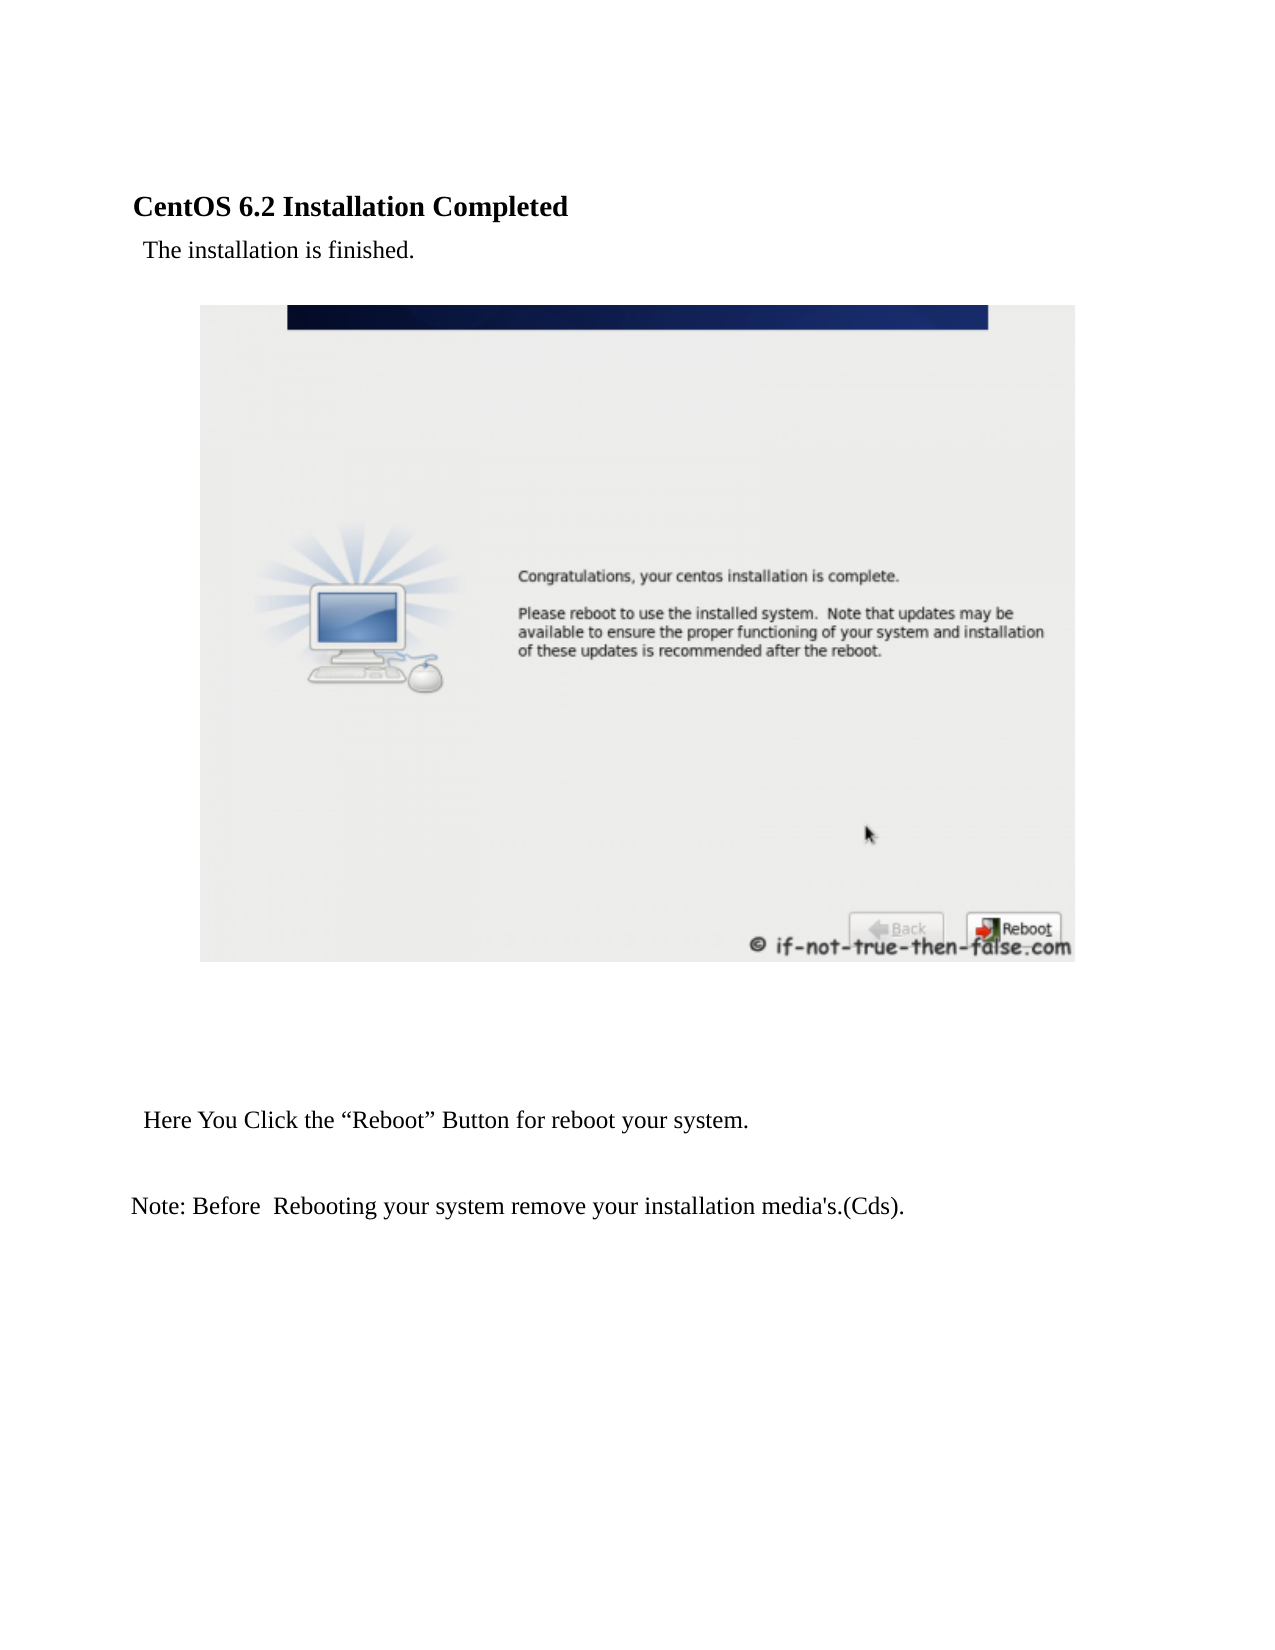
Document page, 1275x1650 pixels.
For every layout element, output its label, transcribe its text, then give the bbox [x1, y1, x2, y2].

subtitle CentOS 6.2 Installation Completed [118, 189, 1157, 223]
text The installation is finished. [118, 235, 1157, 264]
text Note: Before Rebooting your system remove your installation media's.(Cds). [118, 1191, 1157, 1220]
text Here You Click the “Reboot” Button for reboot your system. [118, 1105, 1157, 1134]
picture [200, 305, 1075, 962]
